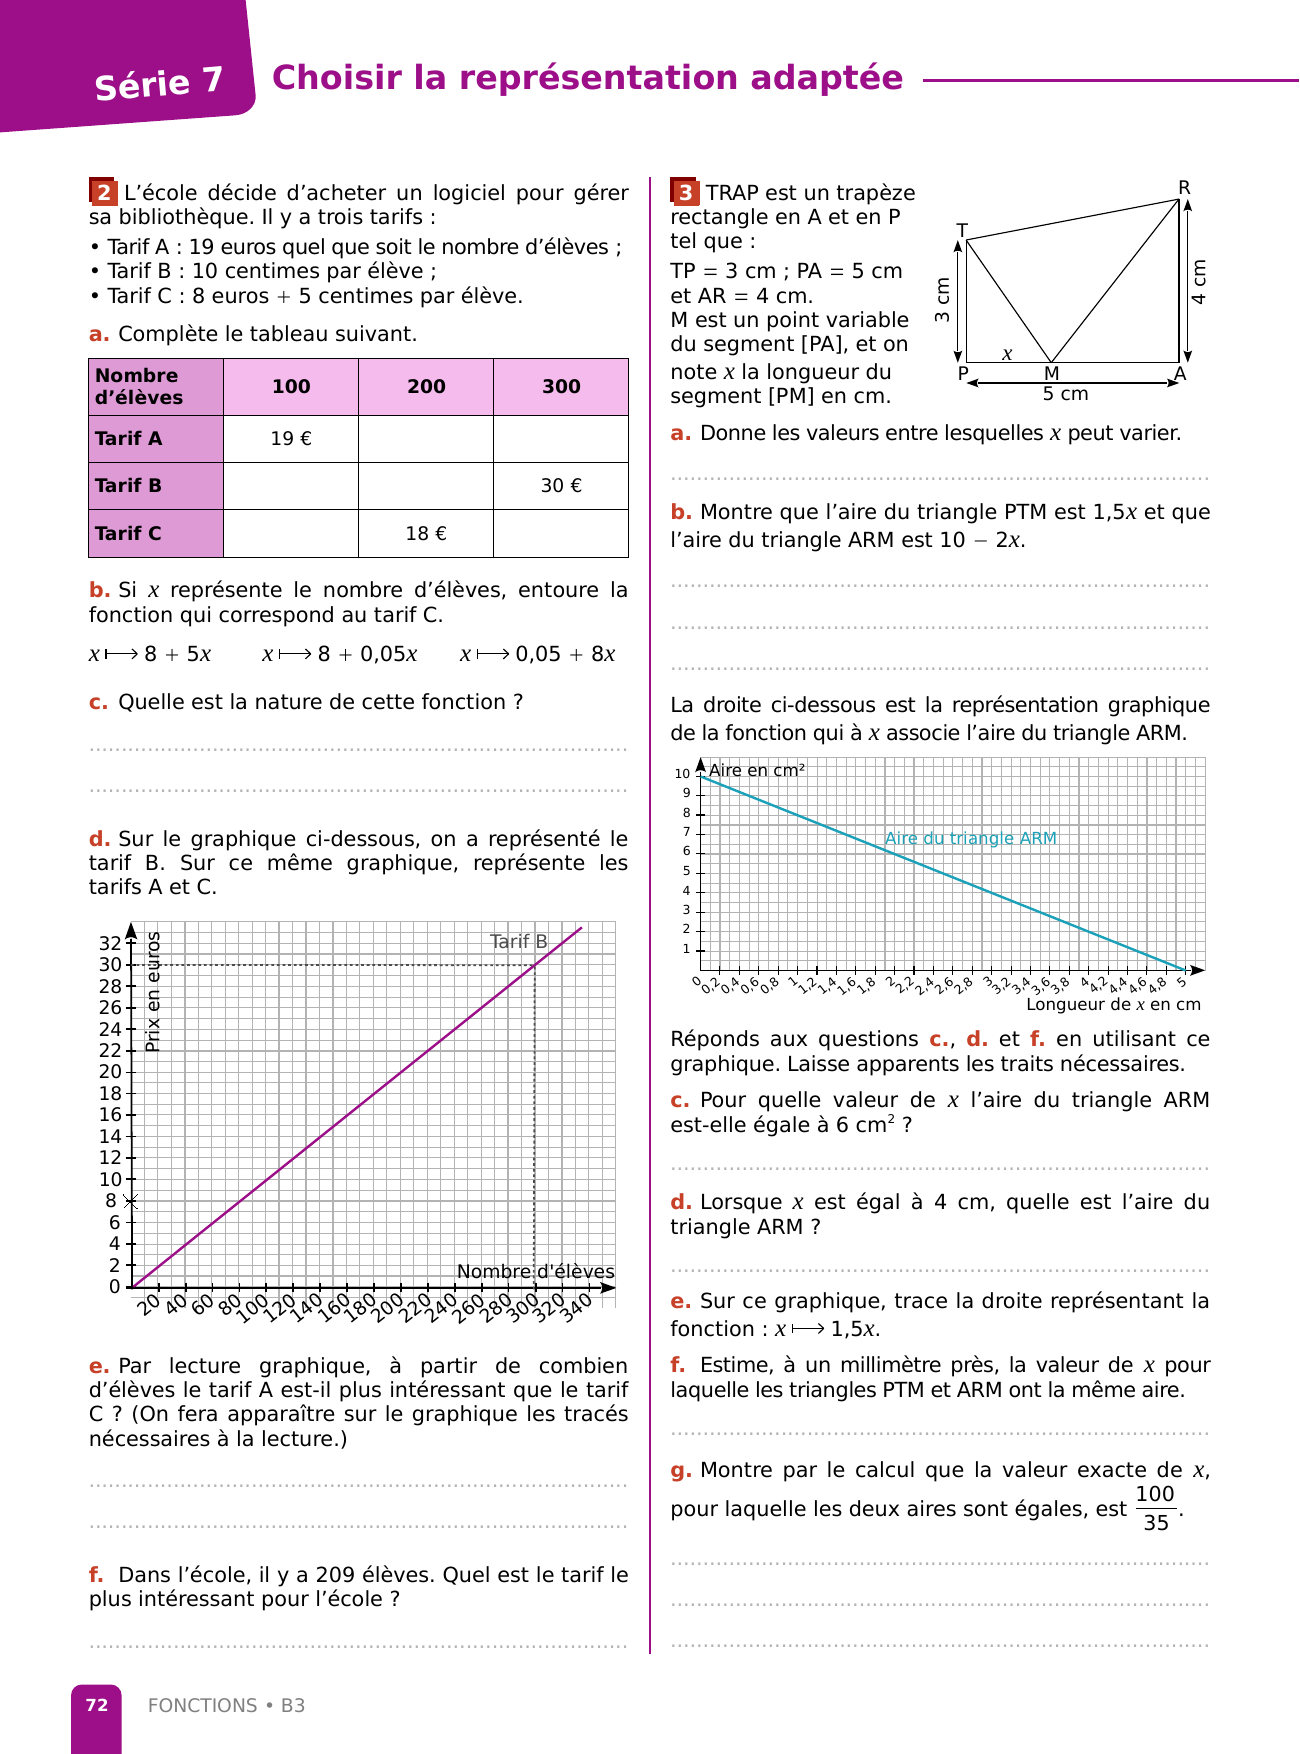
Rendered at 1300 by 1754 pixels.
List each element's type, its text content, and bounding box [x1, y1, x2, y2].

text x 8  5x [88, 639, 233, 667]
table_cell [359, 463, 493, 509]
list Lorsque x est égal à 4 cm, quelle est l’aire du triangle ARM ? [670, 1187, 1211, 1239]
table_cell [494, 510, 628, 557]
list Pour quelle valeur de x l’aire du triangle ARM est-elle égale à 6 cm2 ? [670, 1085, 1211, 1137]
table_cell Tarif C [89, 510, 223, 557]
subtitle TRAP est un trapèze rectangle en A et en P tel que : [670, 177, 928, 254]
text La droite ci-dessous est la représentation graphique de la fonction qui à x associe l’aire du triangle ARM. [670, 693, 1211, 745]
table_cell 19 € [224, 416, 358, 462]
table_cell 30 € [494, 463, 628, 509]
table_cell [224, 463, 358, 509]
text x 8  0,05x [262, 639, 431, 667]
list Si x représente le nombre d’élèves, entoure la fonction qui correspond au tarif C. [88, 575, 629, 627]
table_cell [224, 510, 358, 557]
text Réponds aux questions c., d. et f. en utilisant ce graphique. Laisse apparents les traits nécessaires. [670, 1028, 1211, 1076]
list TP = 3 cm ; PA = 5 cm et AR = 4 cm. [670, 260, 928, 308]
table_header 300 [494, 359, 628, 415]
table_header Nombre d’élèves [89, 359, 223, 415]
list Par lecture graphique, à partir de combien d’élèves le tarif A est-il plus intéressant que le tarif C ? (On fera apparaître sur le graphique les tracés nécessaires à la lecture.) [88, 1354, 629, 1451]
table_cell [494, 416, 628, 462]
subtitle L’école décide d’acheter un logiciel pour gérer sa bibliothèque. Il y a trois tarifs : [88, 177, 629, 229]
table_cell 18 € [359, 510, 493, 557]
text x 0,05  8x [460, 639, 629, 667]
text • Tarif A : 19 euros quel que soit le nombre d’élèves ; [88, 235, 629, 260]
list Quelle est la nature de cette fonction ? [88, 690, 629, 715]
text M est un point variable du segment [PA], et on note x la longueur du segment [PM] en cm. [670, 308, 928, 409]
list Montre par le calcul que la valeur exacte de x, pour laquelle les deux aires sont égales, est . [670, 1455, 1211, 1535]
table_cell [359, 416, 493, 462]
table_cell Tarif A [89, 416, 223, 462]
list Complète le tableau suivant. [88, 322, 629, 346]
table_cell Tarif B [89, 463, 223, 509]
table_header 200 [359, 359, 493, 415]
text • Tarif C : 8 euros  5 centimes par élève. [88, 284, 629, 308]
list Sur ce graphique, trace la droite représentant la fonction : x 1,5x. [670, 1289, 1211, 1341]
list Sur le graphique ci-dessous, on a représenté le tarif B. Sur ce même graphique, représente les tarifs A et C. [88, 827, 629, 900]
list Donne les valeurs entre lesquelles x peut varier. [670, 418, 1211, 445]
text • Tarif B : 10 centimes par élève ; [88, 260, 629, 284]
table_header 100 [224, 359, 358, 415]
list Montre que l’aire du triangle PTM est 1,5x et que l’aire du triangle ARM est 10 − 2x. [670, 497, 1211, 553]
list Dans l’école, il y a 209 élèves. Quel est le tarif le plus intéressant pour l’école ? [88, 1563, 629, 1612]
list Estime, à un millimètre près, la valeur de x pour laquelle les triangles PTM et ARM ont la même aire. [670, 1350, 1211, 1402]
